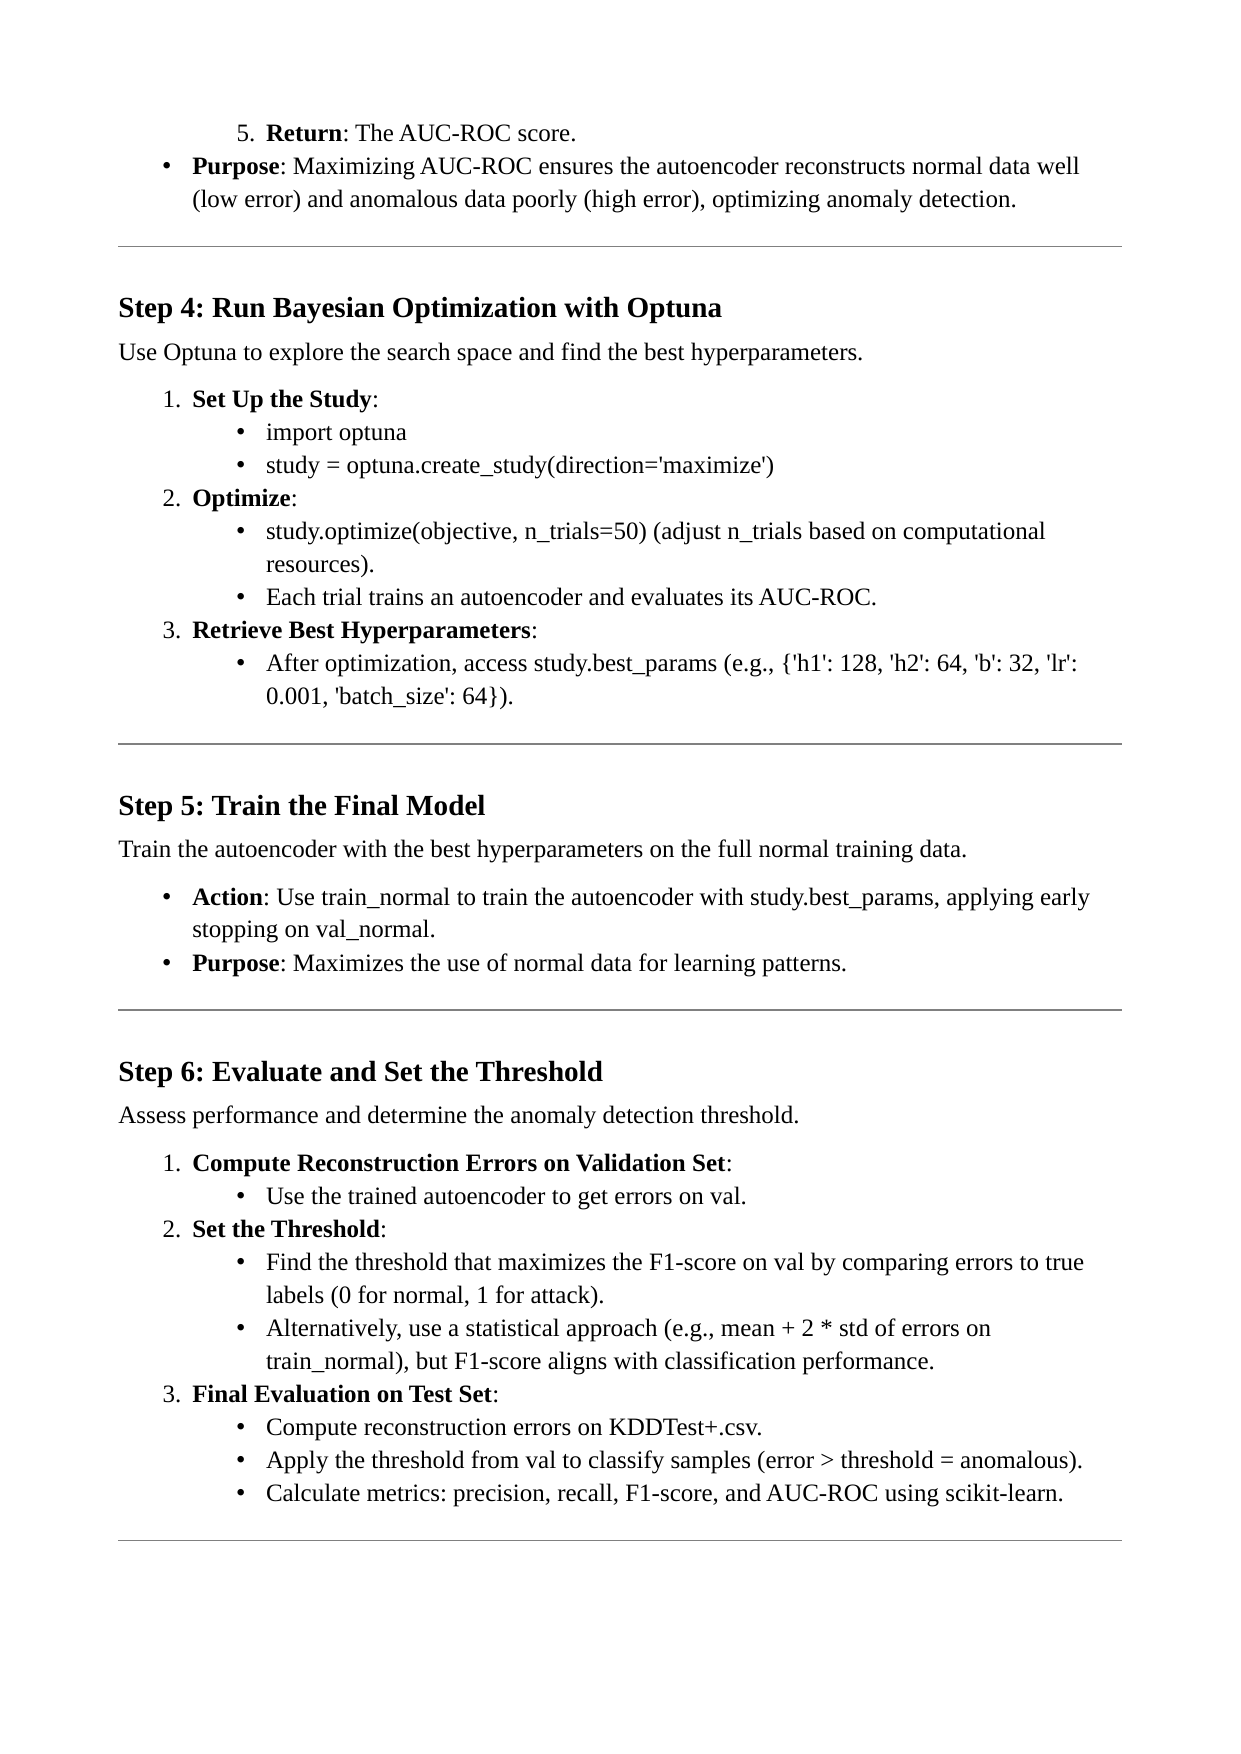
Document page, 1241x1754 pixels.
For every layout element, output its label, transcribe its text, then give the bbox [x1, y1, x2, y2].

subtitle Step 5: Train the Final Model [118, 788, 1122, 821]
list Alternatively, use a statistical approach (e.g., mean + 2 * std of errors on train_normal), but F1-score aligns with classification performance. [236, 1313, 1122, 1374]
list Return: The AUC-ROC score. [236, 118, 1122, 147]
list Retrieve Best Hyperparameters: [162, 615, 1122, 644]
text Train the autoencoder with the best hyperparameters on the full normal training data. [118, 834, 1122, 863]
list Final Evaluation on Test Set: [162, 1379, 1122, 1408]
list study.optimize(objective, n_trials=50) (adjust n_trials based on computational resources). [236, 516, 1122, 578]
subtitle Step 6: Evaluate and Set the Threshold [118, 1054, 1122, 1088]
list Set the Threshold: [162, 1214, 1122, 1242]
list Compute reconstruction errors on KDDTest+.csv. [236, 1412, 1122, 1441]
text Use Optuna to explore the search space and find the best hyperparameters. [118, 337, 1122, 365]
list Use the trained autoencoder to get errors on val. [236, 1181, 1122, 1209]
list Set Up the Study: [162, 384, 1122, 413]
list After optimization, access study.best_params (e.g., {'h1': 128, 'h2': 64, 'b': 32, 'lr': 0.001, 'batch_size': 64}). [236, 648, 1122, 710]
subtitle Step 4: Run Bayesian Optimization with Optuna [118, 291, 1122, 324]
list Action: Use train_normal to train the autoencoder with study.best_params, applying early stopping on val_normal. [162, 882, 1122, 943]
list Calculate metrics: precision, recall, F1-score, and AUC-ROC using scikit-learn. [236, 1478, 1122, 1507]
list study = optuna.create_study(direction='maximize') [236, 450, 1122, 479]
list Each trial trains an autoencoder and evaluates its AUC-ROC. [236, 582, 1122, 611]
list Apply the threshold from val to classify samples (error > threshold = anomalous). [236, 1445, 1122, 1474]
list Purpose: Maximizes the use of normal data for learning patterns. [162, 948, 1122, 976]
list Purpose: Maximizing AUC-ROC ensures the autoencoder reconstructs normal data well (low error) and anomalous data poorly (high error), optimizing anomaly detection. [162, 151, 1122, 213]
list Optimize: [162, 483, 1122, 512]
list Compute Reconstruction Errors on Validation Set: [162, 1148, 1122, 1176]
text Assess performance and determine the anomaly detection threshold. [118, 1100, 1122, 1129]
list import optuna [236, 417, 1122, 446]
list Find the threshold that maximizes the F1-score on val by comparing errors to true labels (0 for normal, 1 for attack). [236, 1247, 1122, 1308]
